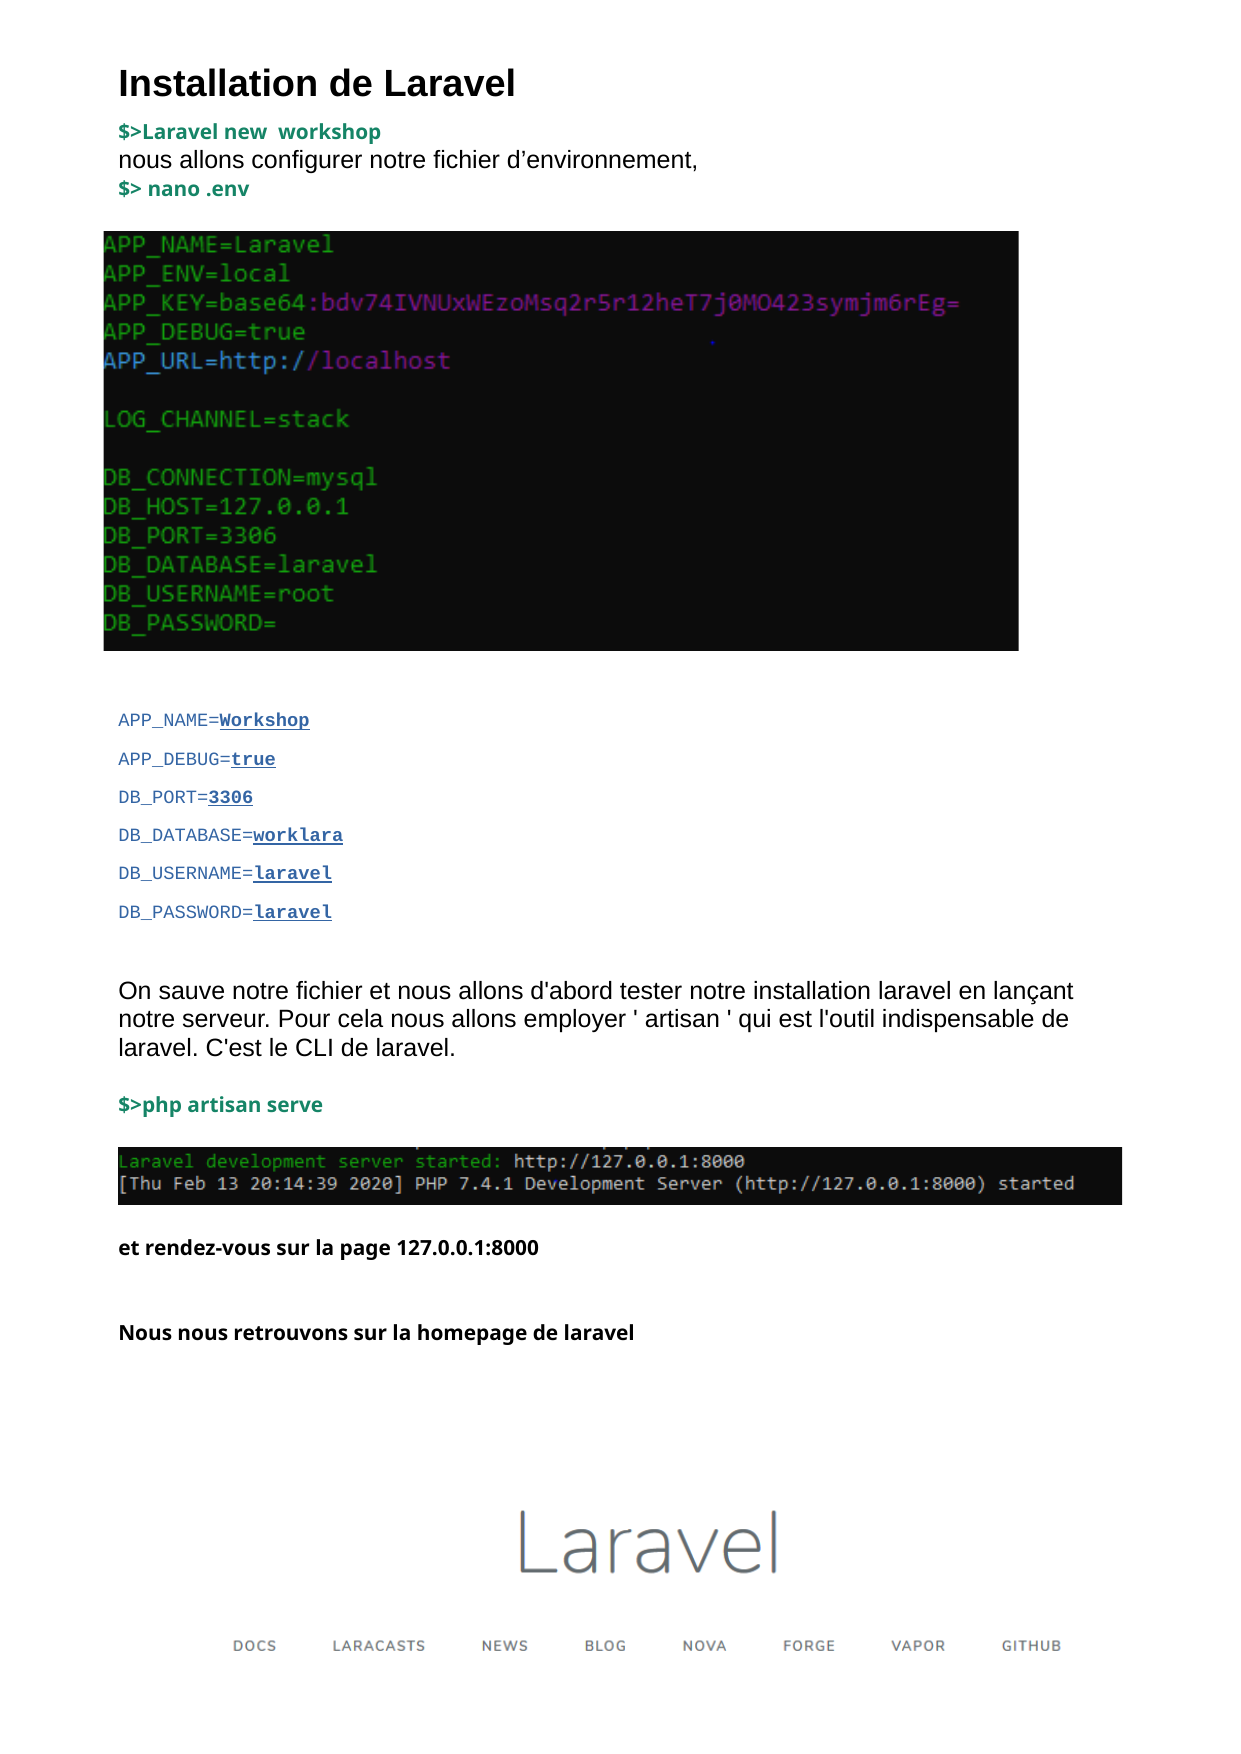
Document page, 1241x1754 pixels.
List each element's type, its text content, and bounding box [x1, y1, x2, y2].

text DB_PASSWORD=laravel [118, 899, 1122, 923]
text $>Laravel new workshop [118, 117, 1122, 146]
text APP_DEBUG=true [118, 746, 1122, 770]
text et rendez-vous sur la page 127.0.0.1:8000 [118, 1233, 1122, 1262]
picture [103, 231, 1019, 651]
text On sauve notre fichier et nous allons d'abord tester notre installation laravel en lançant notre serveur. Pour cela nous allons employer ' artisan ' qui est l'outil indispensable de laravel. C'est le CLI de laravel. [118, 976, 1122, 1062]
text DB_PORT=3306 [118, 784, 1122, 808]
text Nous nous retrouvons sur la homepage de laravel [118, 1318, 1122, 1347]
subtitle Installation de Laravel [118, 61, 1122, 104]
text DB_DATABASE=worklara [118, 823, 1122, 846]
picture [118, 1147, 1123, 1205]
text $>php artisan serve [118, 1090, 1122, 1119]
text $> nano .env [118, 174, 1122, 203]
picture [176, 1359, 1108, 1754]
text DB_USERNAME=laravel [118, 861, 1122, 884]
text APP_NAME=Workshop [118, 708, 1122, 732]
text nous allons configurer notre fichier d’environnement, [118, 146, 1122, 174]
